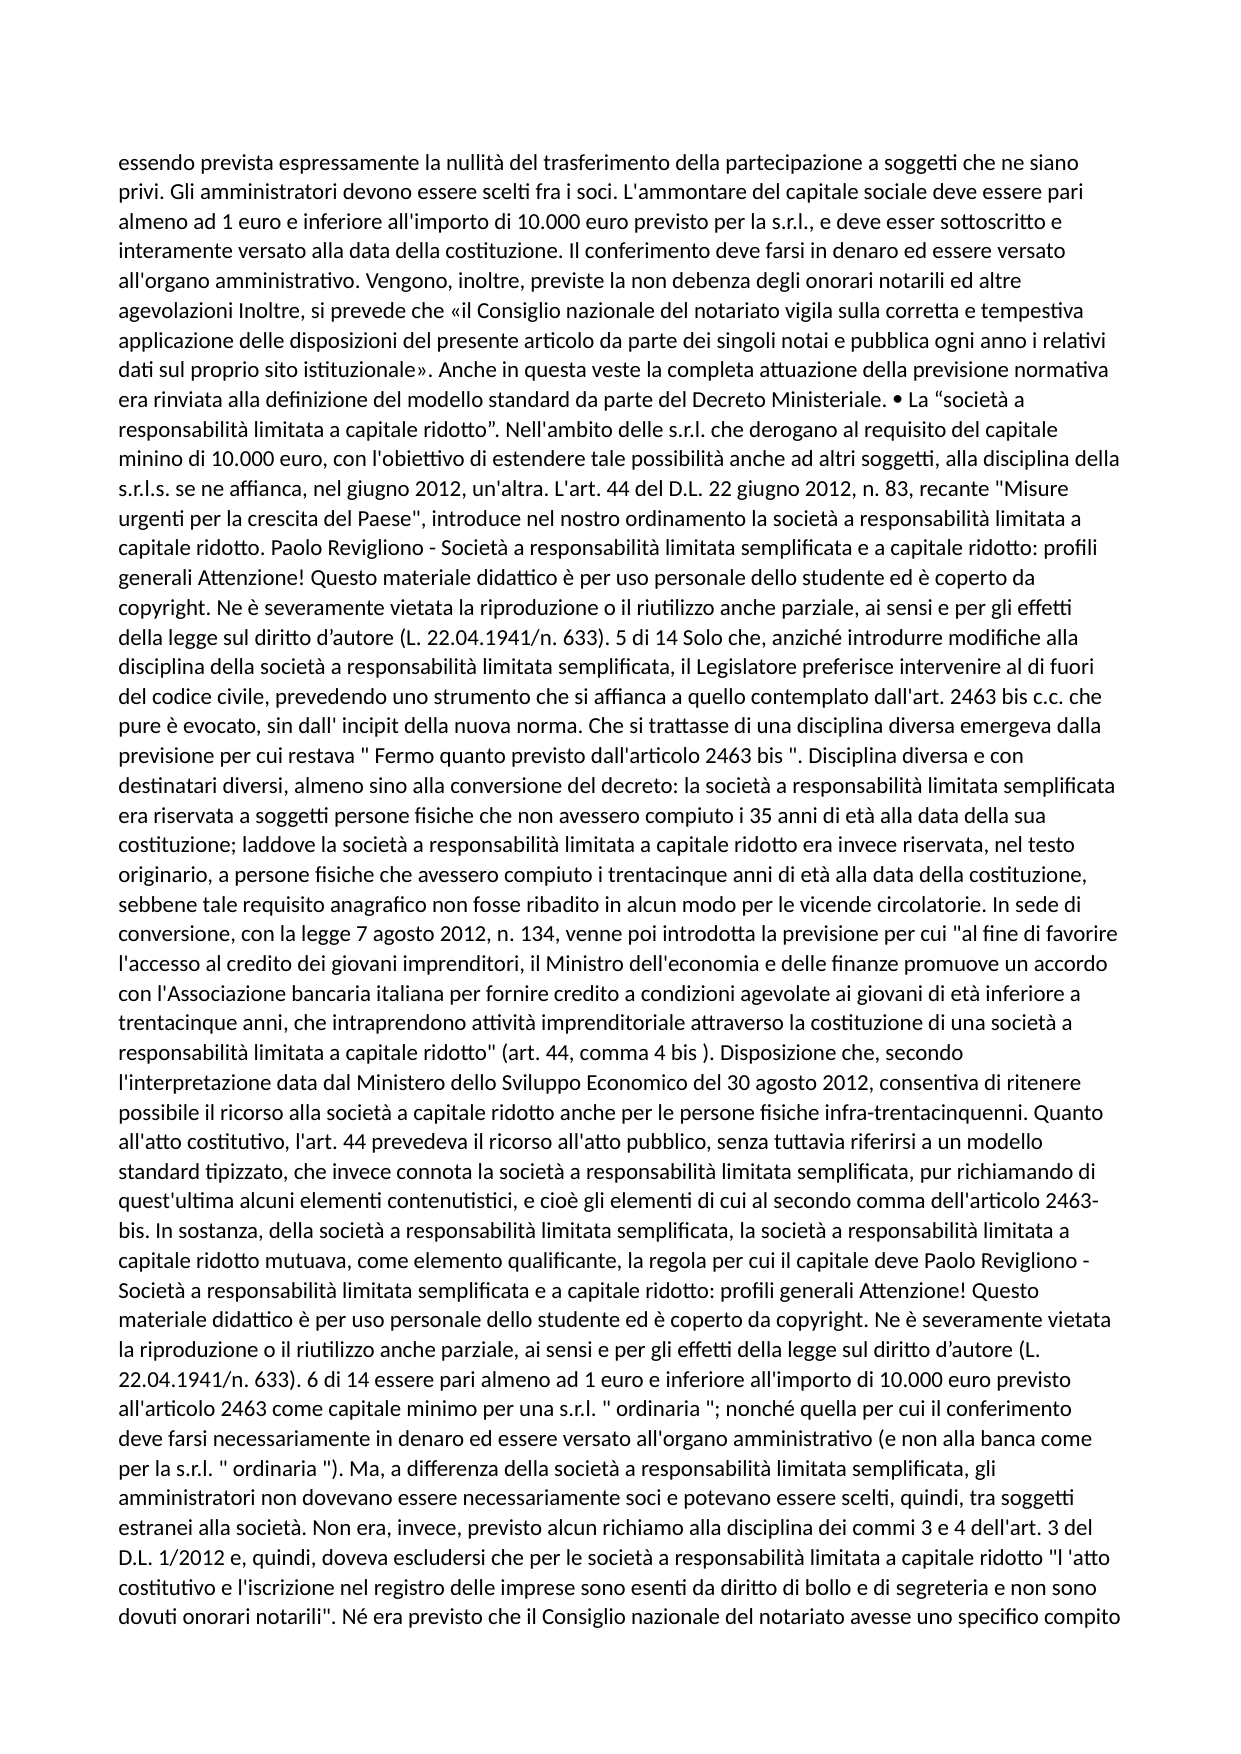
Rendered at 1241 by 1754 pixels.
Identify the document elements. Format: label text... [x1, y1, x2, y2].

text essendo prevista espressamente la nullità del trasferimento della partecipazione a soggetti che ne siano privi. Gli amministratori devono essere scelti fra i soci. L'ammontare del capitale sociale deve essere pari almeno ad 1 euro e inferiore all'importo di 10.000 euro previsto per la s.r.l., e deve esser sottoscritto e interamente versato alla data della costituzione. Il conferimento deve farsi in denaro ed essere versato all'organo amministrativo. Vengono, inoltre, previste la non debenza degli onorari notarili ed altre agevolazioni Inoltre, si prevede che «il Consiglio nazionale del notariato vigila sulla corretta e tempestiva applicazione delle disposizioni del presente articolo da parte dei singoli notai e pubblica ogni anno i relativi dati sul proprio sito istituzionale». Anche in questa veste la completa attuazione della previsione normativa era rinviata alla definizione del modello standard da parte del Decreto Ministeriale.  La “società a responsabilità limitata a capitale ridotto”. Nell'ambito delle s.r.l. che derogano al requisito del capitale minino di 10.000 euro, con l'obiettivo di estendere tale possibilità anche ad altri soggetti, alla disciplina della s.r.l.s. se ne affianca, nel giugno 2012, un'altra. L'art. 44 del D.L. 22 giugno 2012, n. 83, recante "Misure urgenti per la crescita del Paese", introduce nel nostro ordinamento la società a responsabilità limitata a capitale ridotto. Paolo Revigliono - Società a responsabilità limitata semplificata e a capitale ridotto: profili generali Attenzione! Questo materiale didattico è per uso personale dello studente ed è coperto da copyright. Ne è severamente vietata la riproduzione o il riutilizzo anche parziale, ai sensi e per gli effetti della legge sul diritto d’autore (L. 22.04.1941/n. 633). 5 di 14 Solo che, anziché introdurre modifiche alla disciplina della società a responsabilità limitata semplificata, il Legislatore preferisce intervenire al di fuori del codice civile, prevedendo uno strumento che si affianca a quello contemplato dall'art. 2463 bis c.c. che pure è evocato, sin dall' incipit della nuova norma. Che si trattasse di una disciplina diversa emergeva dalla previsione per cui restava " Fermo quanto previsto dall'articolo 2463 bis ". Disciplina diversa e con destinatari diversi, almeno sino alla conversione del decreto: la società a responsabilità limitata semplificata era riservata a soggetti persone fisiche che non avessero compiuto i 35 anni di età alla data della sua costituzione; laddove la società a responsabilità limitata a capitale ridotto era invece riservata, nel testo originario, a persone fisiche che avessero compiuto i trentacinque anni di età alla data della costituzione, sebbene tale requisito anagrafico non fosse ribadito in alcun modo per le vicende circolatorie. In sede di conversione, con la legge 7 agosto 2012, n. 134, venne poi introdotta la previsione per cui "al fine di favorire l'accesso al credito dei giovani imprenditori, il Ministro dell'economia e delle finanze promuove un accordo con l'Associazione bancaria italiana per fornire credito a condizioni agevolate ai giovani di età inferiore a trentacinque anni, che intraprendono attività imprenditoriale attraverso la costituzione di una società a responsabilità limitata a capitale ridotto" (art. 44, comma 4 bis ). Disposizione che, secondo l'interpretazione data dal Ministero dello Sviluppo Economico del 30 agosto 2012, consentiva di ritenere possibile il ricorso alla società a capitale ridotto anche per le persone fisiche infra-trentacinquenni. Quanto all'atto costitutivo, l'art. 44 prevedeva il ricorso all'atto pubblico, senza tuttavia riferirsi a un modello standard tipizzato, che invece connota la società a responsabilità limitata semplificata, pur richiamando di quest'ultima alcuni elementi contenutistici, e cioè gli elementi di cui al secondo comma dell'articolo 2463- bis. In sostanza, della società a responsabilità limitata semplificata, la società a responsabilità limitata a capitale ridotto mutuava, come elemento qualificante, la regola per cui il capitale deve Paolo Revigliono - Società a responsabilità limitata semplificata e a capitale ridotto: profili generali Attenzione! Questo materiale didattico è per uso personale dello studente ed è coperto da copyright. Ne è severamente vietata la riproduzione o il riutilizzo anche parziale, ai sensi e per gli effetti della legge sul diritto d’autore (L. 22.04.1941/n. 633). 6 di 14 essere pari almeno ad 1 euro e inferiore all'importo di 10.000 euro previsto all'articolo 2463 come capitale minimo per una s.r.l. " ordinaria "; nonché quella per cui il conferimento deve farsi necessariamente in denaro ed essere versato all'organo amministrativo (e non alla banca come per la s.r.l. " ordinaria "). Ma, a differenza della società a responsabilità limitata semplificata, gli amministratori non dovevano essere necessariamente soci e potevano essere scelti, quindi, tra soggetti estranei alla società. Non era, invece, previsto alcun richiamo alla disciplina dei commi 3 e 4 dell'art. 3 del D.L. 1/2012 e, quindi, doveva escludersi che per le società a responsabilità limitata a capitale ridotto "l 'atto costitutivo e l'iscrizione nel registro delle imprese sono esenti da diritto di bollo e di segreteria e non sono dovuti onorari notarili". Né era previsto che il Consiglio nazionale del notariato avesse uno specifico compito [118, 148, 1122, 1630]
